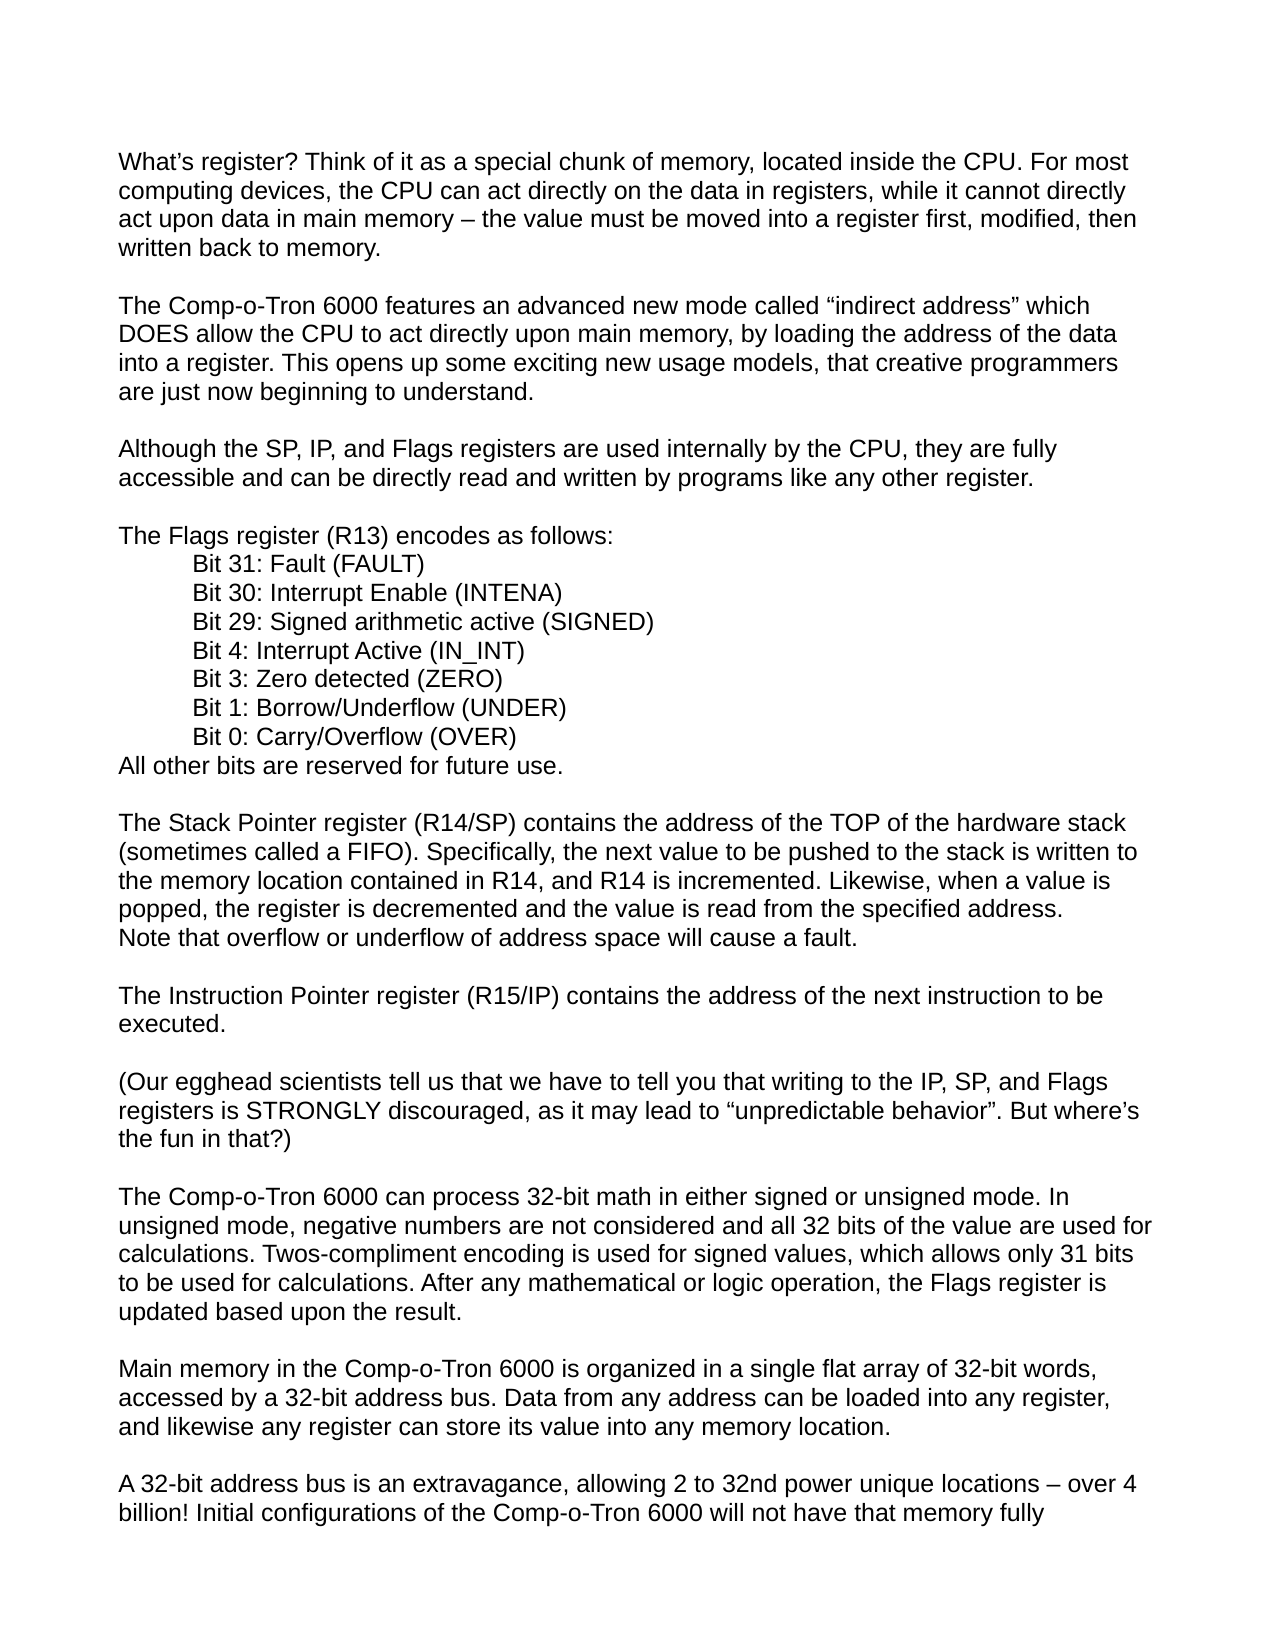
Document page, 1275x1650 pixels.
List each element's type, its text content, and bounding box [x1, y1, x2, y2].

text Main memory in the Comp-o-Tron 6000 is organized in a single flat array of 32-bit words, accessed by a 32-bit address bus. Data from any address can be loaded into any register, and likewise any register can store its value into any memory location. [118, 1354, 1157, 1441]
text The Instruction Pointer register (R15/IP) contains the address of the next instruction to be executed. [118, 981, 1157, 1038]
text A 32-bit address bus is an extravagance, allowing 2 to 32nd power unique locations – over 4 billion! Initial configurations of the Comp-o-Tron 6000 will not have that memory fully [118, 1469, 1157, 1527]
text All other bits are reserved for future use. [118, 751, 1157, 779]
text Bit 29: Signed arithmetic active (SIGNED) [118, 607, 1157, 636]
text Although the SP, IP, and Flags registers are used internally by the CPU, they are fully accessible and can be directly read and written by programs like any other register. [118, 434, 1157, 492]
text Note that overflow or underflow of address space will cause a fault. [118, 923, 1157, 952]
text The Comp-o-Tron 6000 can process 32-bit math in either signed or unsigned mode. In unsigned mode, negative numbers are not considered and all 32 bits of the value are used for calculations. Twos-compliment encoding is used for signed values, which allows only 31 bits to be used for calculations. After any mathematical or logic operation, the Flags register is updated based upon the result. [118, 1182, 1157, 1326]
text (Our egghead scientists tell us that we have to tell you that writing to the IP, SP, and Flags registers is STRONGLY discouraged, as it may lead to “unpredictable behavior”. But where’s the fun in that?) [118, 1067, 1157, 1153]
text Bit 3: Zero detected (ZERO) [118, 664, 1157, 693]
text The Flags register (R13) encodes as follows: [118, 521, 1157, 549]
text Bit 0: Carry/Overflow (OVER) [118, 722, 1157, 751]
text What’s register? Think of it as a special chunk of memory, located inside the CPU. For most computing devices, the CPU can act directly on the data in registers, while it cannot directly act upon data in main memory – the value must be moved into a register first, modified, then written back to memory. [118, 147, 1157, 262]
text Bit 4: Interrupt Active (IN_INT) [118, 636, 1157, 664]
text The Comp-o-Tron 6000 features an advanced new mode called “indirect address” which DOES allow the CPU to act directly upon main memory, by loading the address of the data into a register. This opens up some exciting new usage models, that creative programmers are just now beginning to understand. [118, 291, 1157, 406]
text Bit 1: Borrow/Underflow (UNDER) [118, 693, 1157, 722]
text The Stack Pointer register (R14/SP) contains the address of the TOP of the hardware stack (sometimes called a FIFO). Specifically, the next value to be pushed to the stack is written to the memory location contained in R14, and R14 is incremented. Likewise, when a value is popped, the register is decremented and the value is read from the specified address. [118, 808, 1157, 923]
text Bit 31: Fault (FAULT) [118, 549, 1157, 578]
text Bit 30: Interrupt Enable (INTENA) [118, 578, 1157, 607]
